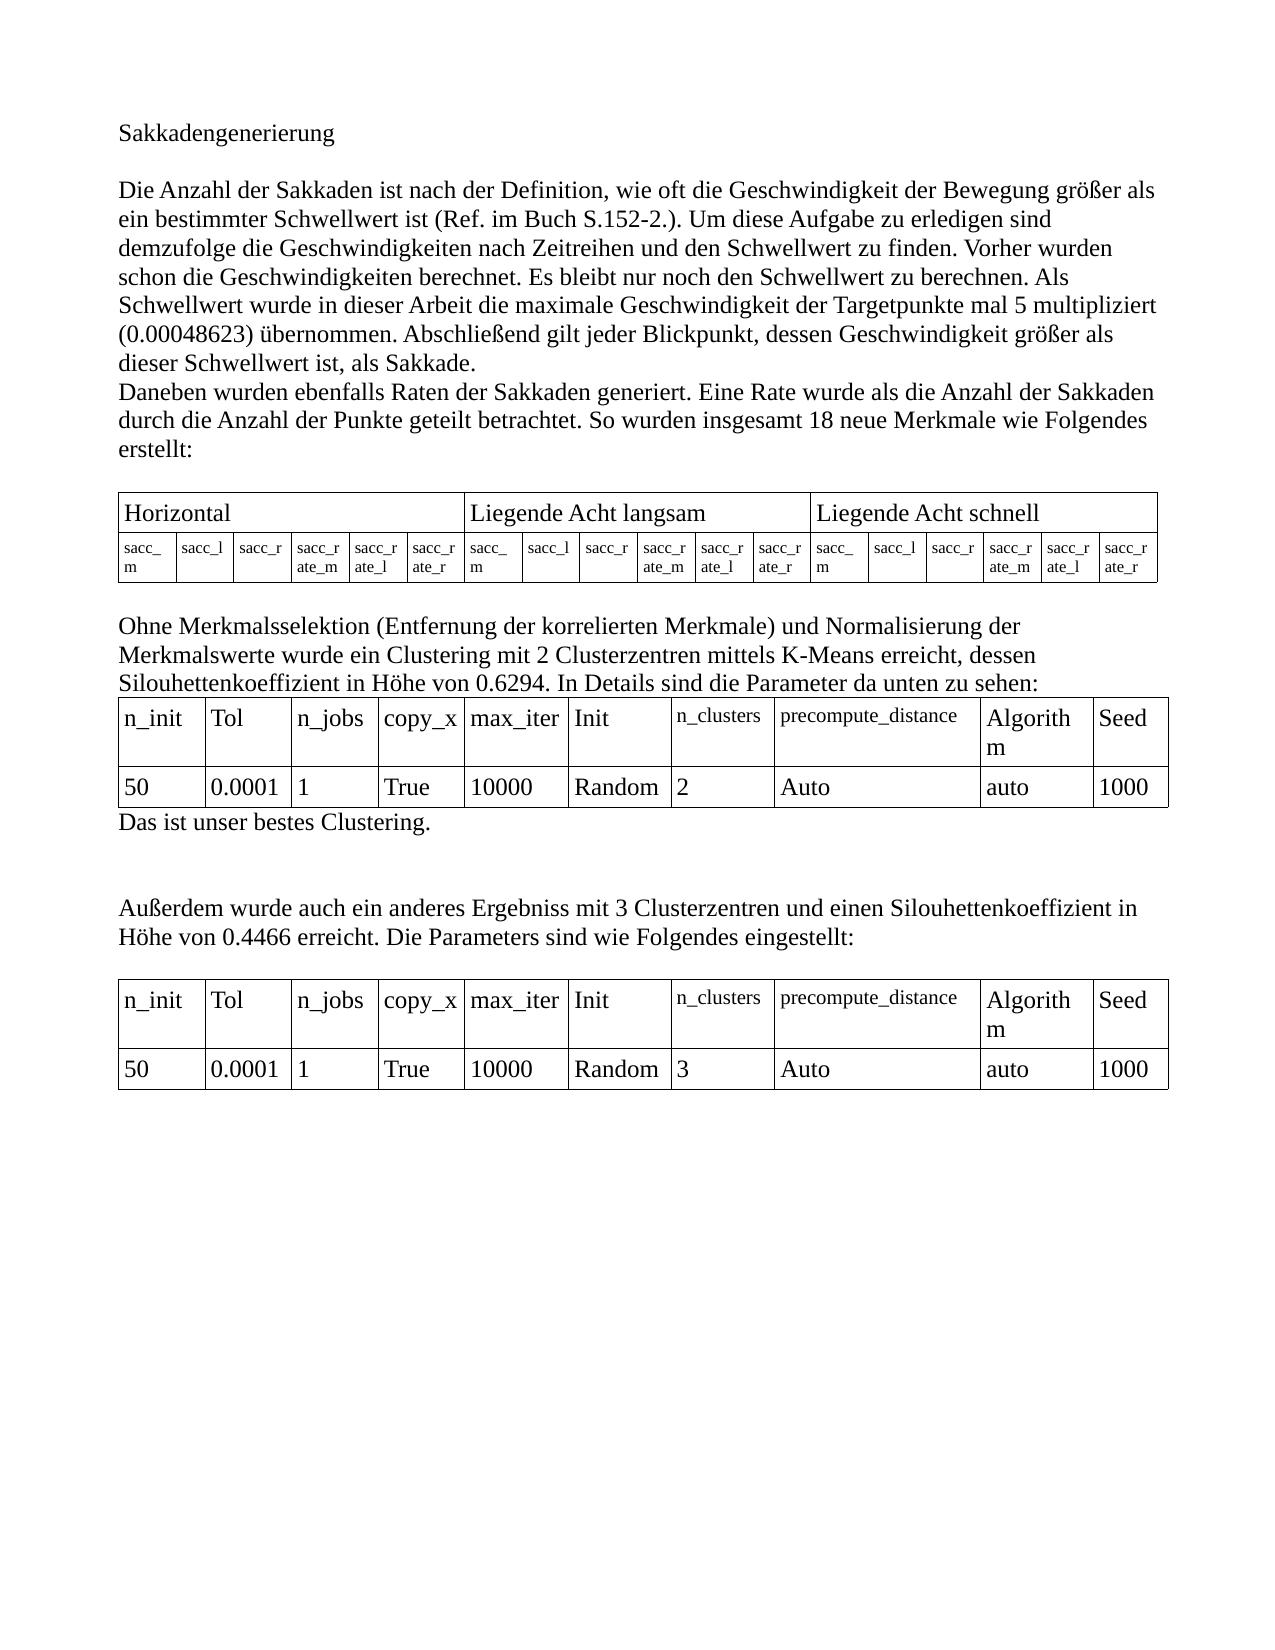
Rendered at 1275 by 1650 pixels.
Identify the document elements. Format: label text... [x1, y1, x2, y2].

text Das ist unser bestes Clustering. [118, 808, 1157, 835]
table_cell sacc_rate_r [408, 533, 464, 582]
table_cell sacc_rate_r [754, 533, 810, 582]
table_cell sacc_rate_m [638, 533, 695, 582]
table_cell sacc_rate_m [984, 533, 1041, 582]
table_cell auto [981, 1049, 1093, 1088]
table_cell 1 [292, 1049, 378, 1088]
table_header n_init [119, 980, 205, 1048]
text Außerdem wurde auch ein anderes Ergebniss mit 3 Clusterzentren und einen Silouhettenkoeffizient in Höhe von 0.4466 erreicht. Die Parameters sind wie Folgendes eingestellt: [118, 893, 1157, 950]
table_cell True [379, 1049, 464, 1088]
text Sakkadengenerierung [118, 118, 1157, 147]
table_header precompute_distance [775, 698, 980, 766]
table_cell sacc_m [119, 533, 176, 582]
table_header Liegende Acht schnell [811, 493, 1157, 532]
table_header Tol [206, 980, 291, 1048]
table_header max_iter [465, 698, 568, 766]
table_cell sacc_m [811, 533, 868, 582]
table_cell sacc_rate_l [1042, 533, 1099, 582]
table_cell Random [569, 1049, 671, 1088]
table_cell sacc_rate_l [696, 533, 753, 582]
table_cell Auto [775, 767, 980, 807]
table_cell sacc_rate_r [1100, 533, 1157, 582]
table_cell 50 [119, 1049, 205, 1088]
table_header Algorithm [981, 980, 1093, 1048]
table_header Algorithm [981, 698, 1093, 766]
table_header n_init [119, 698, 205, 766]
table_header copy_x [379, 698, 464, 766]
table_header Liegende Acht langsam [465, 493, 810, 532]
table_header n_jobs [292, 980, 378, 1048]
text Die Anzahl der Sakkaden ist nach der Definition, wie oft die Geschwindigkeit der Bewegung größer als ein bestimmter Schwellwert ist (Ref. im Buch S.152-2.). Um diese Aufgabe zu erledigen sind demzufolge die Geschwindigkeiten nach Zeitreihen und den Schwellwert zu finden. Vorher wurden schon die Geschwindigkeiten berechnet. Es bleibt nur noch den Schwellwert zu berechnen. Als Schwellwert wurde in dieser Arbeit die maximale Geschwindigkeit der Targetpunkte mal 5 multipliziert (0.00048623) übernommen. Abschließend gilt jeder Blickpunkt, dessen Geschwindigkeit größer als dieser Schwellwert ist, als Sakkade. [118, 176, 1157, 377]
table_cell 10000 [465, 1049, 568, 1088]
text Daneben wurden ebenfalls Raten der Sakkaden generiert. Eine Rate wurde als die Anzahl der Sakkaden durch die Anzahl der Punkte geteilt betrachtet. So wurden insgesamt 18 neue Merkmale wie Folgendes erstellt: [118, 377, 1157, 463]
table_cell 0.0001 [206, 767, 291, 807]
table_cell Auto [775, 1049, 980, 1088]
table_cell sacc_m [465, 533, 522, 582]
table_cell sacc_rate_m [292, 533, 349, 582]
table_header Seed [1094, 980, 1168, 1048]
table_cell sacc_l [523, 533, 579, 582]
table_cell 1 [292, 767, 378, 807]
table_header n_clusters [672, 698, 774, 766]
table_header Seed [1094, 698, 1168, 766]
table_header precompute_distance [775, 980, 980, 1048]
table_cell sacc_rate_l [350, 533, 407, 582]
table_header Tol [206, 698, 291, 766]
table_header n_jobs [292, 698, 378, 766]
table_cell sacc_l [869, 533, 926, 582]
table_cell 2 [672, 767, 774, 807]
table_cell 1000 [1094, 767, 1168, 807]
table_cell sacc_r [234, 533, 291, 582]
table_header max_iter [465, 980, 568, 1048]
table_cell auto [981, 767, 1093, 807]
text Ohne Merkmalsselektion (Entfernung der korrelierten Merkmale) und Normalisierung der Merkmalswerte wurde ein Clustering mit 2 Clusterzentren mittels K-Means erreicht, dessen Silouhettenkoeffizient in Höhe von 0.6294. In Details sind die Parameter da unten zu sehen: [118, 611, 1157, 697]
table_cell 10000 [465, 767, 568, 807]
table_cell True [379, 767, 464, 807]
table_header Horizontal [119, 493, 464, 532]
table_header Init [569, 698, 671, 766]
table_cell sacc_l [177, 533, 233, 582]
table_cell 3 [672, 1049, 774, 1088]
table_cell 1000 [1094, 1049, 1168, 1088]
table_cell sacc_r [580, 533, 637, 582]
table_cell sacc_r [927, 533, 983, 582]
table_header n_clusters [672, 980, 774, 1048]
table_cell Random [569, 767, 671, 807]
table_cell 50 [119, 767, 205, 807]
table_header Init [569, 980, 671, 1048]
table_cell 0.0001 [206, 1049, 291, 1088]
table_header copy_x [379, 980, 464, 1048]
